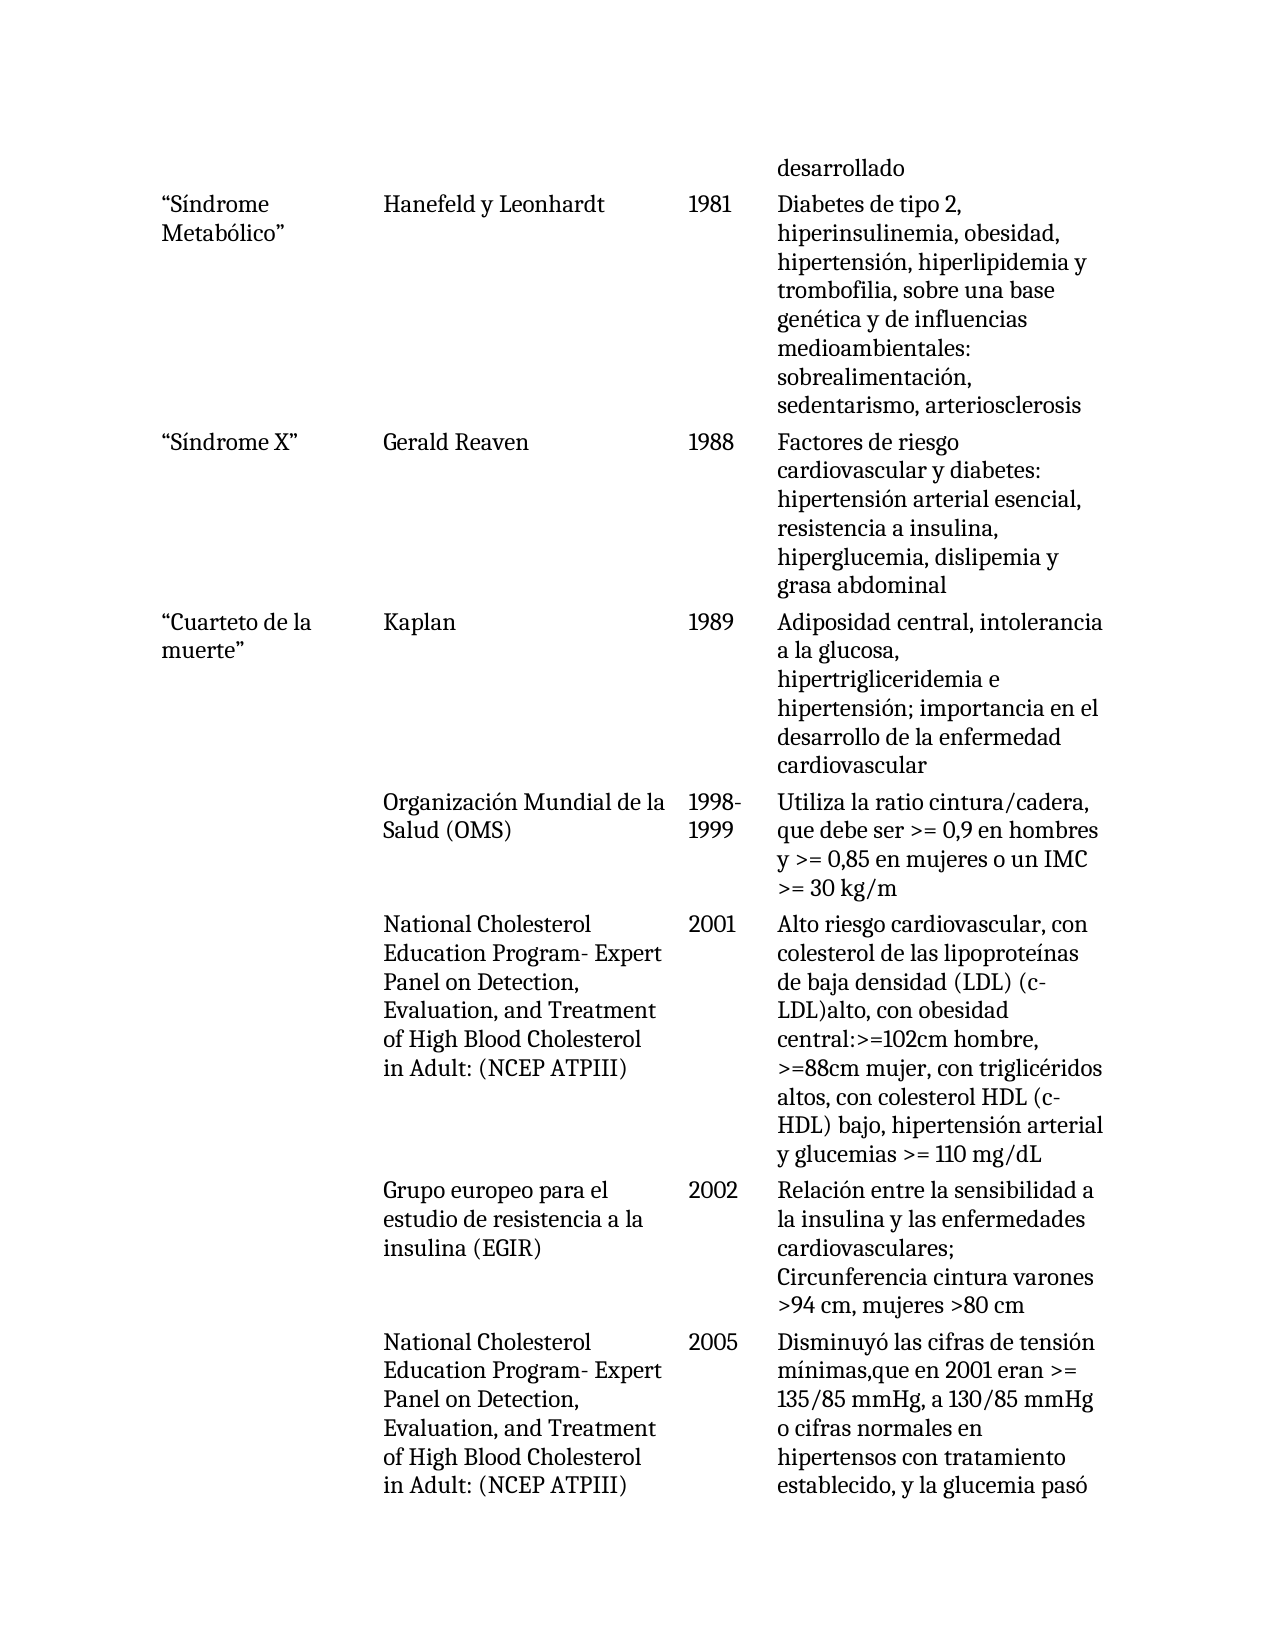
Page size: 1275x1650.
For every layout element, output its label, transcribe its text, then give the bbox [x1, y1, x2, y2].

table_cell “Cuarteto de la muerte” [150, 604, 372, 784]
table_cell 1988 [678, 424, 766, 604]
table_cell Adiposidad central, intolerancia a la glucosa, hipertrigliceridemia e hipertensión; importancia en el desarrollo de la enfermedad cardiovascular [766, 604, 1115, 784]
table_cell Organización Mundial de la Salud (OMS) [372, 784, 677, 906]
table_cell Disminuyó las cifras de tensión mínimas,que en 2001 eran >= 135/85 mmHg, a 130/85 mmHg o cifras normales en hipertensos con tratamiento establecido, y la glucemia pasó [766, 1324, 1115, 1500]
table_cell 1989 [678, 604, 766, 784]
table_cell [150, 150, 372, 186]
table_cell Grupo europeo para el estudio de resistencia a la insulina (EGIR) [372, 1173, 677, 1324]
table_cell 1981 [678, 186, 766, 424]
table_cell National Cholesterol Education Program- Expert Panel on Detection, Evaluation, and Treatment of High Blood Cholesterol in Adult: (NCEP ATPIII) [372, 1324, 677, 1500]
table_cell [150, 784, 372, 906]
table_cell 2005 [678, 1324, 766, 1500]
table_cell Kaplan [372, 604, 677, 784]
table_cell National Cholesterol Education Program- Expert Panel on Detection, Evaluation, and Treatment of High Blood Cholesterol in Adult: (NCEP ATPIII) [372, 906, 677, 1172]
table_cell 2002 [678, 1173, 766, 1324]
table_cell Diabetes de tipo 2, hiperinsulinemia, obesidad, hipertensión, hiperlipidemia y trombofilia, sobre una base genética y de influencias medioambientales: sobrealimentación, sedentarismo, arteriosclerosis [766, 186, 1115, 424]
table_cell [150, 906, 372, 1172]
table_cell Hanefeld y Leonhardt [372, 186, 677, 424]
table_cell Relación entre la sensibilidad a la insulina y las enfermedades cardiovasculares; Circunferencia cintura varones >94 cm, mujeres >80 cm [766, 1173, 1115, 1324]
table_cell Gerald Reaven [372, 424, 677, 604]
table_cell 1998-1999 [678, 784, 766, 906]
table_cell 2001 [678, 906, 766, 1172]
table_cell “Síndrome Metabólico” [150, 186, 372, 424]
table_cell [678, 150, 766, 186]
table_cell Utiliza la ratio cintura/cadera, que debe ser >= 0,9 en hombres y >= 0,85 en mujeres o un IMC >= 30 kg/m [766, 784, 1115, 906]
table_cell Alto riesgo cardiovascular, con colesterol de las lipoproteínas de baja densidad (LDL) (c-LDL)alto, con obesidad central:>=102cm hombre, >=88cm mujer, con triglicéridos altos, con colesterol HDL (c-HDL) bajo, hipertensión arterial y glucemias >= 110 mg/dL [766, 906, 1115, 1172]
table_cell [150, 1324, 372, 1500]
table_cell desarrollado [766, 150, 1115, 186]
table_cell [150, 1173, 372, 1324]
table_cell “Síndrome X” [150, 424, 372, 604]
table_cell Factores de riesgo cardiovascular y diabetes: hipertensión arterial esencial, resistencia a insulina, hiperglucemia, dislipemia y grasa abdominal [766, 424, 1115, 604]
table_cell [372, 150, 677, 186]
